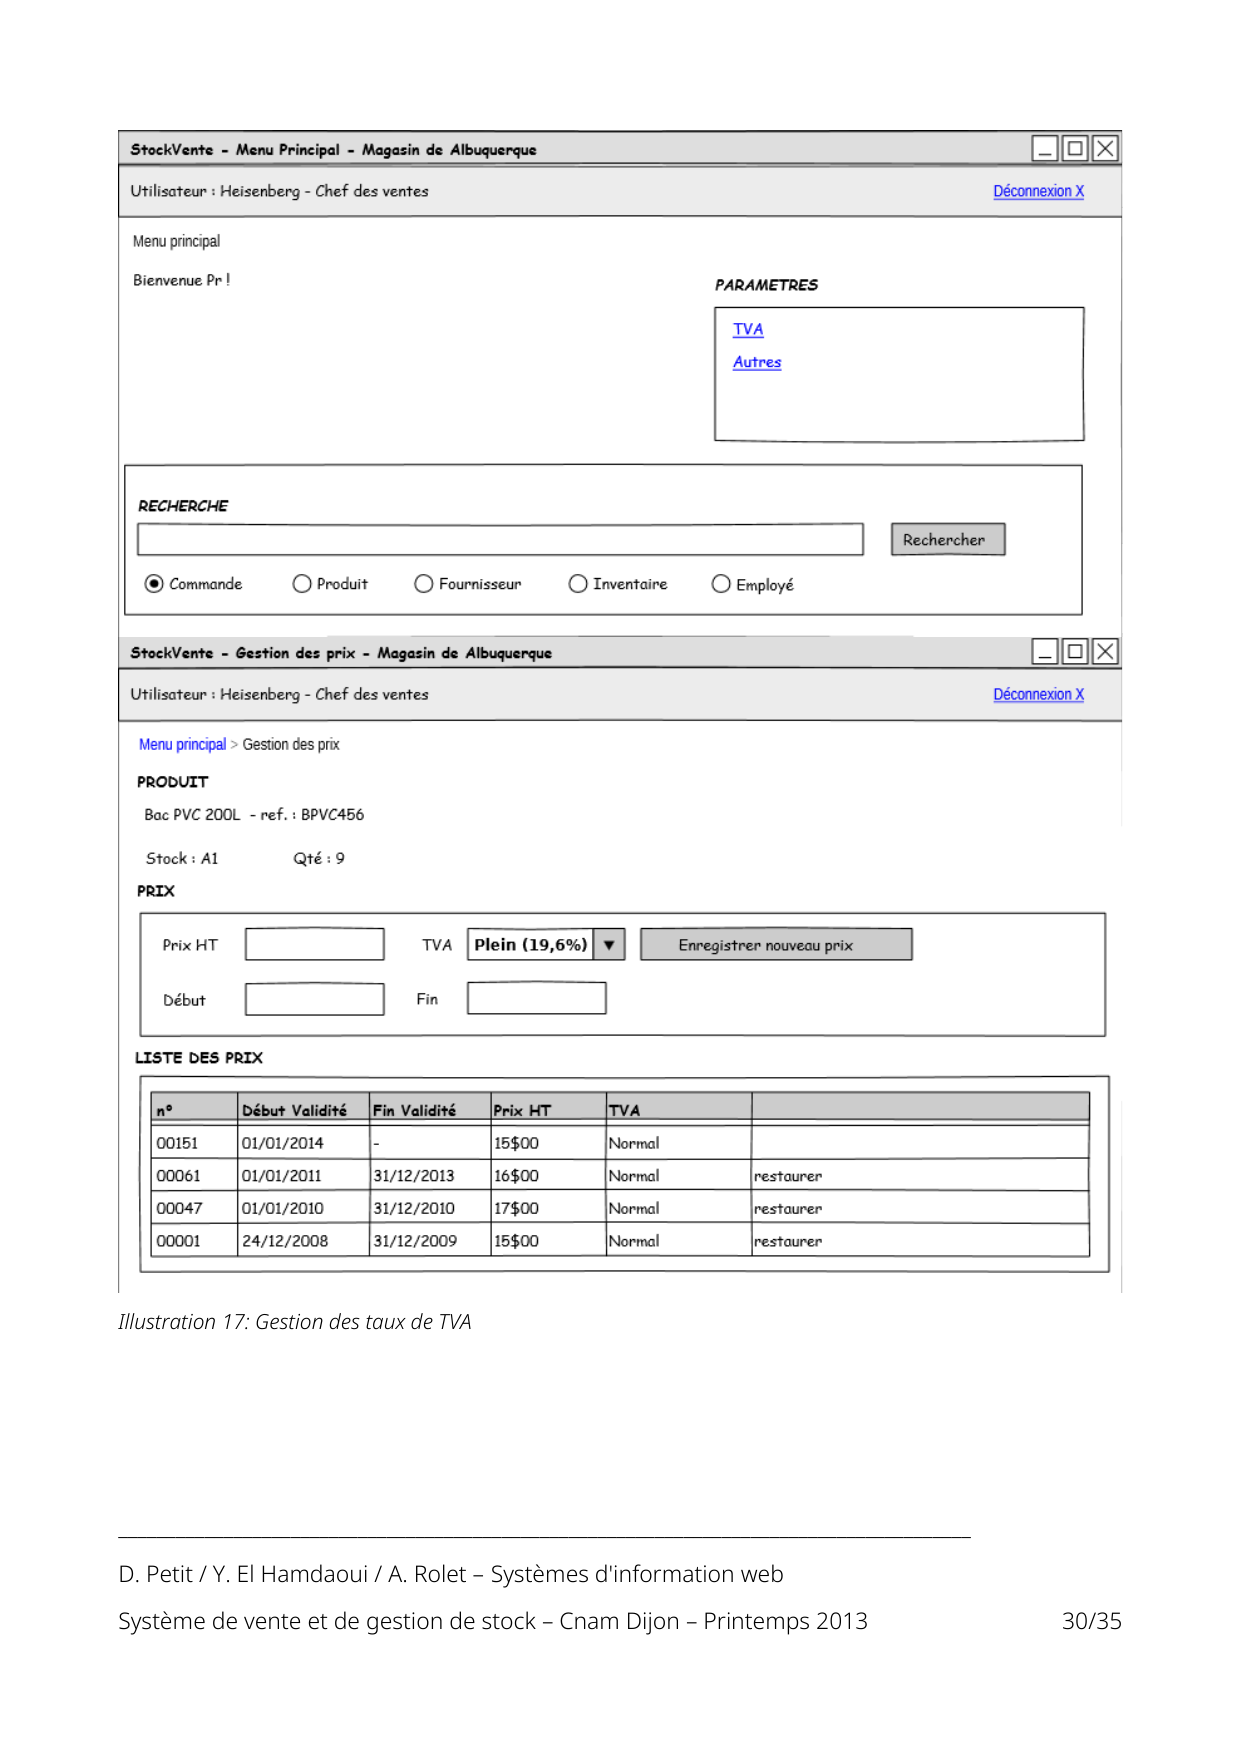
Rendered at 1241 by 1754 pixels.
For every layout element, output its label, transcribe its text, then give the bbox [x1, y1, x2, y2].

picture [118, 130, 1123, 1293]
text Illustration 17: Gestion des taux de TVA [118, 1293, 1122, 1336]
